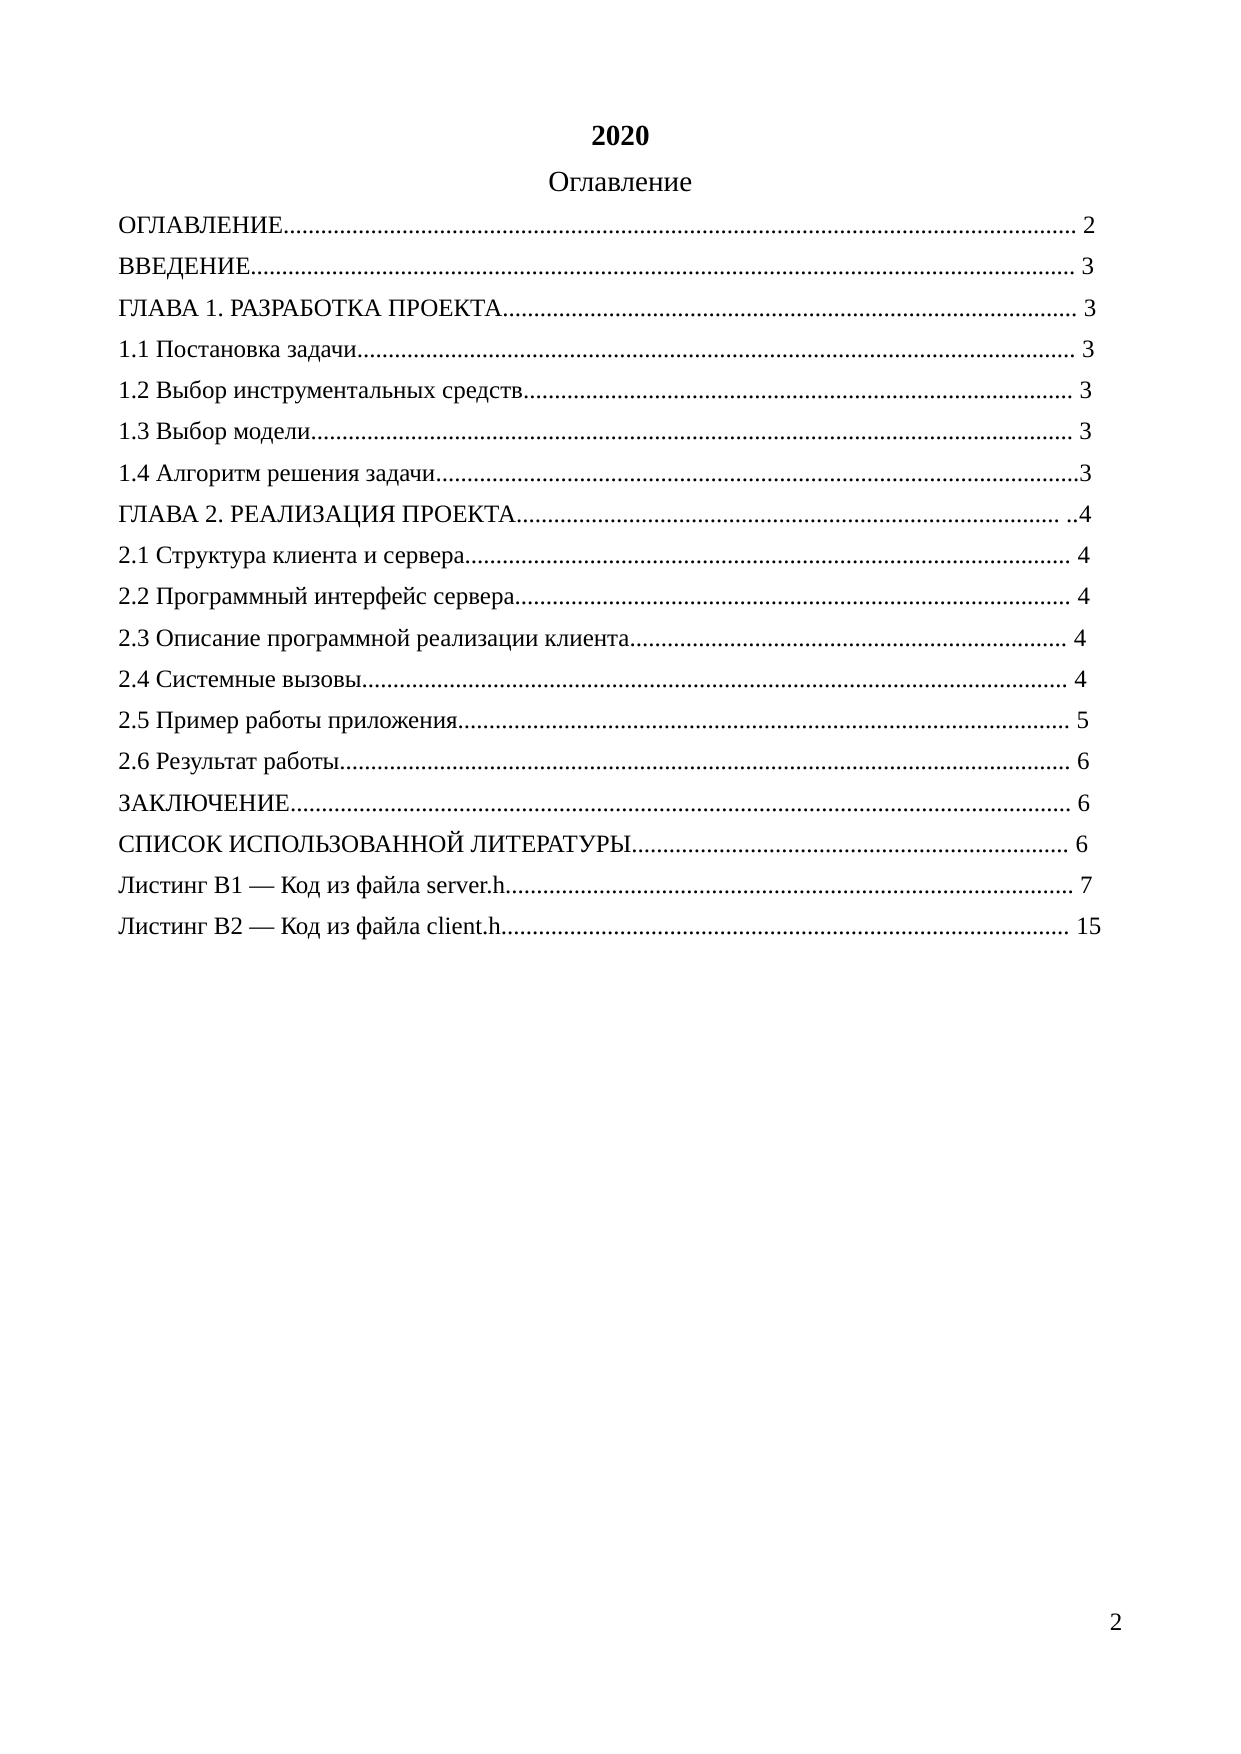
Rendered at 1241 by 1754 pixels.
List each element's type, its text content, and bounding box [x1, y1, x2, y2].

text 2.1 Структура клиента и сервера................................................................................................. 4 [118, 540, 1122, 569]
text 1.2 Выбор инструментальных средств........................................................................................ 3 [118, 375, 1122, 404]
text 1.4 Алгоритм решения задачи.......................................................................................................3 [118, 458, 1122, 486]
text 2.2 Программный интерфейс сервера......................................................................................... 4 [118, 581, 1122, 610]
text ВВЕДЕНИЕ.................................................................................................................................... 3 [118, 251, 1122, 280]
text 2020 [118, 118, 1122, 152]
text 1.1 Постановка задачи................................................................................................................... 3 [118, 334, 1122, 363]
text СПИСОК ИСПОЛЬЗОВАННОЙ ЛИТЕРАТУРЫ...................................................................... 6 [118, 829, 1122, 858]
text 2.5 Пример работы приложения.................................................................................................. 5 [118, 705, 1122, 734]
text ГЛАВА 1. РАЗРАБОТКА ПРОЕКТА............................................................................................ 3 [118, 293, 1122, 321]
text Оглавление [118, 164, 1122, 198]
text ЗАКЛЮЧЕНИЕ............................................................................................................................. 6 [118, 788, 1122, 816]
text 1.3 Выбор модели.......................................................................................................................... 3 [118, 416, 1122, 445]
text 2.4 Системные вызовы................................................................................................................. 4 [118, 664, 1122, 693]
text 2.6 Результат работы..................................................................................................................... 6 [118, 746, 1122, 775]
text ГЛАВА 2. РЕАЛИЗАЦИЯ ПРОЕКТА....................................................................................... ..4 [118, 499, 1122, 528]
text Листинг В2 — Код из файла client.h........................................................................................... 15 [118, 911, 1122, 940]
text 2.3 Описание программной реализации клиента...................................................................... 4 [118, 623, 1122, 651]
text ОГЛАВЛЕНИЕ............................................................................................................................... 2 [118, 210, 1122, 239]
text Листинг В1 — Код из файла server.h........................................................................................... 7 [118, 870, 1122, 899]
